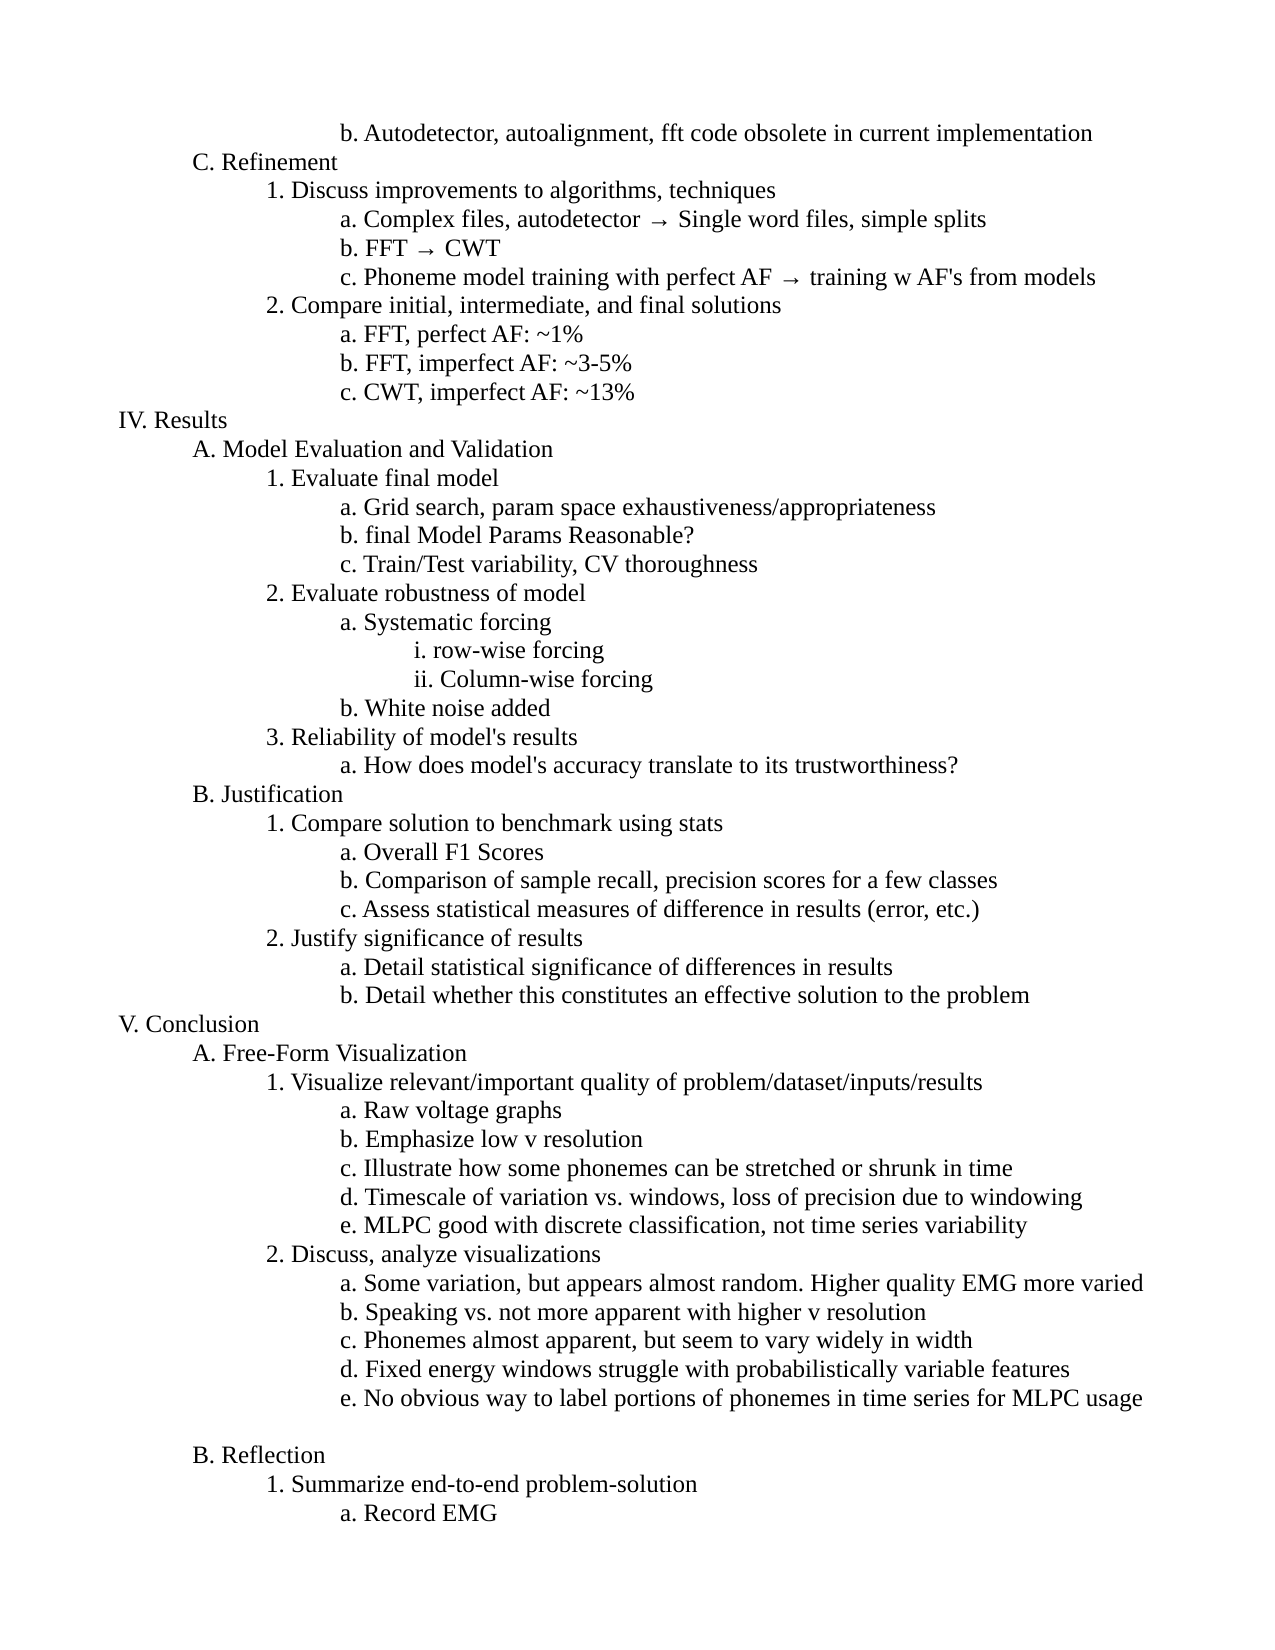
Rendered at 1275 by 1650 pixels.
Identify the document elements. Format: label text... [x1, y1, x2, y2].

text A. Free-Form Visualization [118, 1038, 1157, 1067]
text b. Emphasize low v resolution [118, 1124, 1157, 1153]
text a. Record EMG [118, 1498, 1157, 1527]
text b. final Model Params Reasonable? [118, 521, 1157, 549]
text 1. Compare solution to benchmark using stats [118, 808, 1157, 837]
text C. Refinement [118, 147, 1157, 176]
text a. Raw voltage graphs [118, 1096, 1157, 1124]
text b. FFT → CWT [118, 233, 1157, 262]
text c. Phonemes almost apparent, but seem to vary widely in width [118, 1326, 1157, 1354]
text a. Overall F1 Scores [118, 837, 1157, 866]
text ii. Column-wise forcing [118, 664, 1157, 693]
text c. CWT, imperfect AF: ~13% [118, 377, 1157, 406]
text c. Illustrate how some phonemes can be stretched or shrunk in time [118, 1153, 1157, 1182]
text 2. Evaluate robustness of model [118, 578, 1157, 607]
text b. White noise added [118, 693, 1157, 722]
text d. Timescale of variation vs. windows, loss of precision due to windowing [118, 1182, 1157, 1211]
text 2. Discuss, analyze visualizations [118, 1239, 1157, 1268]
text 2. Compare initial, intermediate, and final solutions [118, 291, 1157, 319]
text a. How does model's accuracy translate to its trustworthiness? [118, 751, 1157, 779]
text a. Systematic forcing [118, 607, 1157, 636]
text a. FFT, perfect AF: ~1% [118, 319, 1157, 348]
text i. row-wise forcing [118, 636, 1157, 664]
text b. FFT, imperfect AF: ~3-5% [118, 348, 1157, 377]
text 1. Visualize relevant/important quality of problem/dataset/inputs/results [118, 1067, 1157, 1096]
text c. Assess statistical measures of difference in results (error, etc.) [118, 894, 1157, 923]
text c. Phoneme model training with perfect AF → training w AF's from models [118, 262, 1157, 291]
text b. Speaking vs. not more apparent with higher v resolution [118, 1297, 1157, 1326]
text e. No obvious way to label portions of phonemes in time series for MLPC usage [118, 1383, 1157, 1412]
text V. Conclusion [118, 1009, 1157, 1038]
text b. Comparison of sample recall, precision scores for a few classes [118, 866, 1157, 894]
text 2. Justify significance of results [118, 923, 1157, 952]
text A. Model Evaluation and Validation [118, 434, 1157, 463]
text 1. Evaluate final model [118, 463, 1157, 492]
text a. Some variation, but appears almost random. Higher quality EMG more varied [118, 1268, 1157, 1297]
text d. Fixed energy windows struggle with probabilistically variable features [118, 1354, 1157, 1383]
text c. Train/Test variability, CV thoroughness [118, 549, 1157, 578]
text 1. Summarize end-to-end problem-solution [118, 1469, 1157, 1498]
text b. Autodetector, autoalignment, fft code obsolete in current implementation [118, 118, 1157, 147]
text a. Complex files, autodetector → Single word files, simple splits [118, 204, 1157, 233]
text 1. Discuss improvements to algorithms, techniques [118, 176, 1157, 204]
text IV. Results [118, 406, 1157, 434]
text B. Reflection [118, 1441, 1157, 1469]
text e. MLPC good with discrete classification, not time series variability [118, 1211, 1157, 1239]
text 3. Reliability of model's results [118, 722, 1157, 751]
text a. Grid search, param space exhaustiveness/appropriateness [118, 492, 1157, 521]
text b. Detail whether this constitutes an effective solution to the problem [118, 981, 1157, 1009]
text B. Justification [118, 779, 1157, 808]
text a. Detail statistical significance of differences in results [118, 952, 1157, 981]
